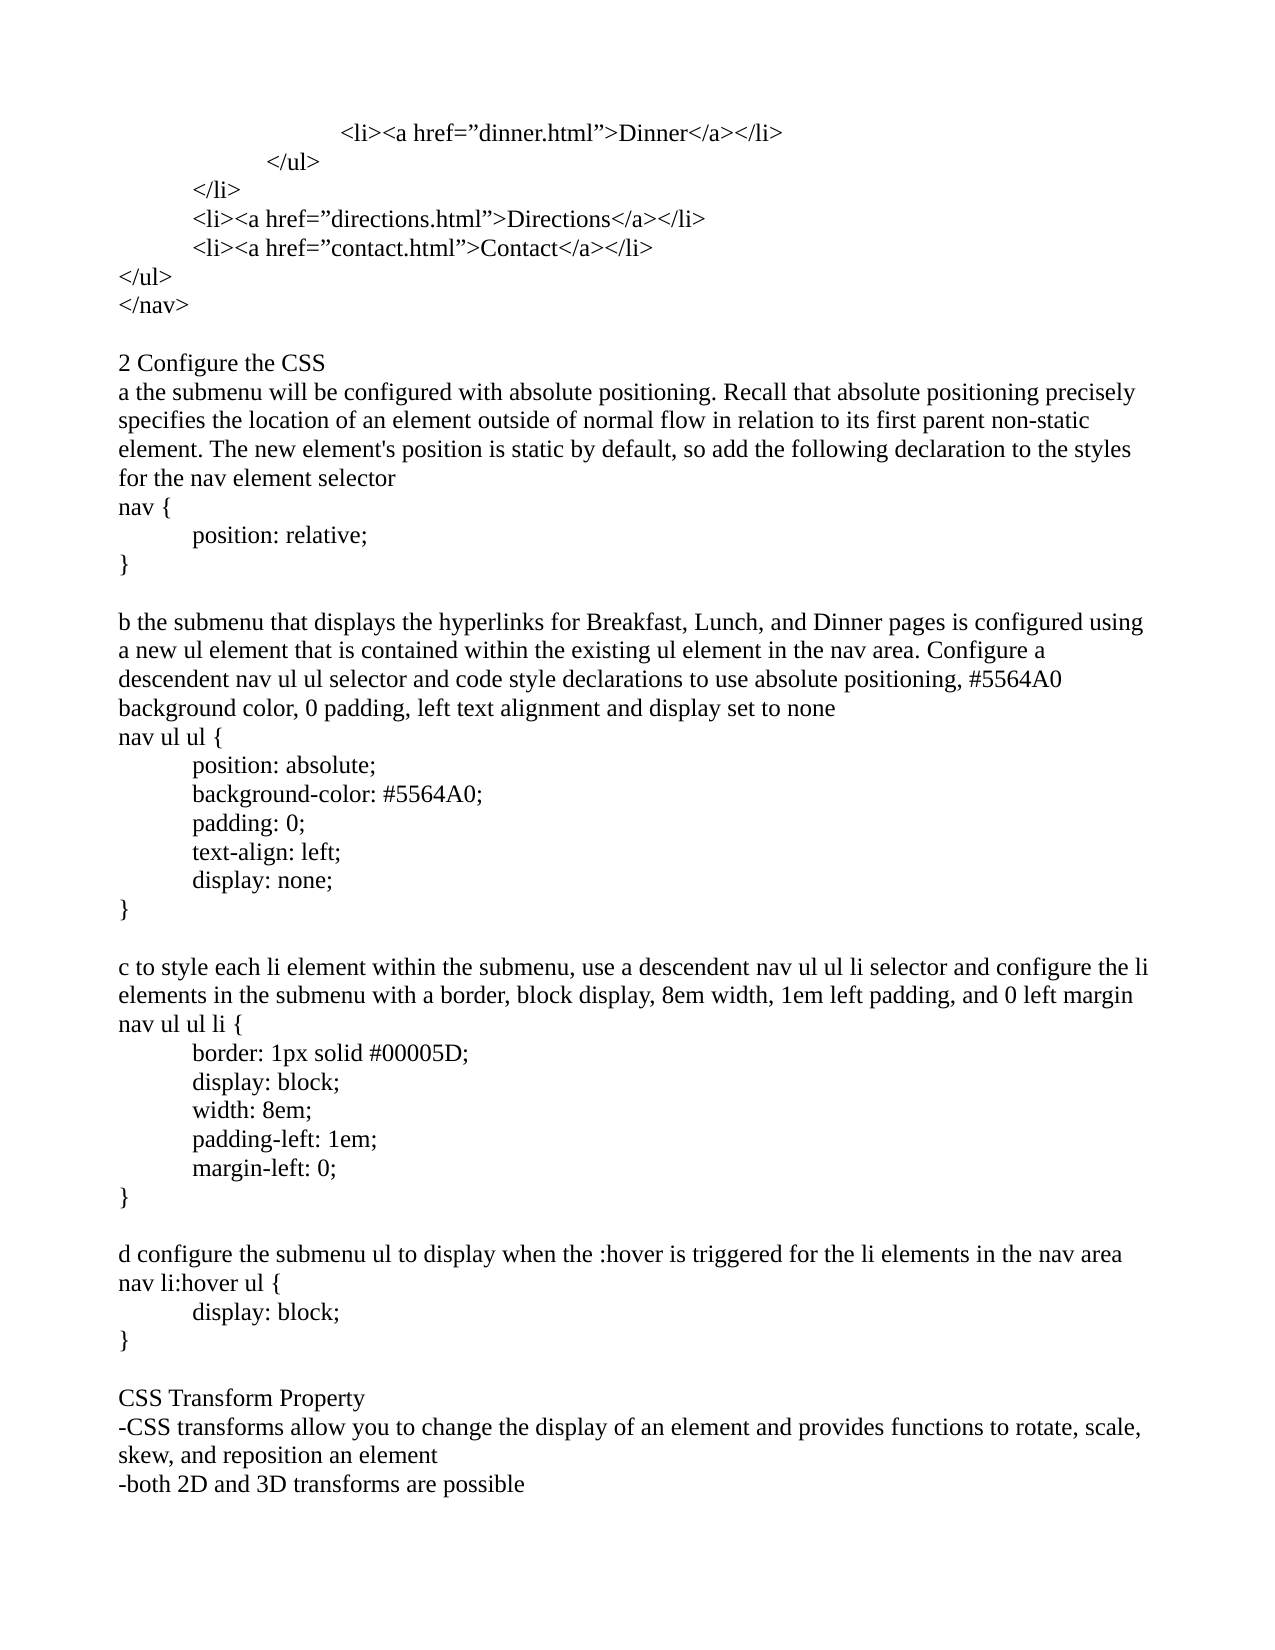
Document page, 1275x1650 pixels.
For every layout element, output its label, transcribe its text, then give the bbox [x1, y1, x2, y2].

text padding: 0; [118, 808, 1157, 837]
text -both 2D and 3D transforms are possible [118, 1469, 1157, 1498]
text } [118, 894, 1157, 923]
text </li> [118, 176, 1157, 204]
text </nav> [118, 291, 1157, 319]
text nav ul ul { [118, 722, 1157, 751]
text text-align: left; [118, 837, 1157, 866]
text } [118, 549, 1157, 578]
text -CSS transforms allow you to change the display of an element and provides functions to rotate, scale, skew, and reposition an element [118, 1412, 1157, 1469]
text CSS Transform Property [118, 1383, 1157, 1412]
text <li><a href=”contact.html”>Contact</a></li> [118, 233, 1157, 262]
text display: none; [118, 866, 1157, 894]
text } [118, 1326, 1157, 1354]
text <li><a href=”directions.html”>Directions</a></li> [118, 204, 1157, 233]
text 2 Configure the CSS [118, 348, 1157, 377]
text nav { [118, 492, 1157, 521]
text margin-left: 0; [118, 1153, 1157, 1182]
text <li><a href=”dinner.html”>Dinner</a></li> [118, 118, 1157, 147]
text </ul> [118, 262, 1157, 291]
text position: absolute; [118, 751, 1157, 779]
text display: block; [118, 1067, 1157, 1096]
text nav li:hover ul { [118, 1268, 1157, 1297]
text c to style each li element within the submenu, use a descendent nav ul ul li selector and configure the li elements in the submenu with a border, block display, 8em width, 1em left padding, and 0 left margin [118, 952, 1157, 1009]
text width: 8em; [118, 1096, 1157, 1124]
text display: block; [118, 1297, 1157, 1326]
text padding-left: 1em; [118, 1124, 1157, 1153]
text </ul> [118, 147, 1157, 176]
text position: relative; [118, 521, 1157, 549]
text } [118, 1182, 1157, 1211]
text nav ul ul li { [118, 1009, 1157, 1038]
text a the submenu will be configured with absolute positioning. Recall that absolute positioning precisely specifies the location of an element outside of normal flow in relation to its first parent non-static element. The new element's position is static by default, so add the following declaration to the styles for the nav element selector [118, 377, 1157, 492]
text border: 1px solid #00005D; [118, 1038, 1157, 1067]
text background-color: #5564A0; [118, 779, 1157, 808]
text d configure the submenu ul to display when the :hover is triggered for the li elements in the nav area [118, 1239, 1157, 1268]
text b the submenu that displays the hyperlinks for Breakfast, Lunch, and Dinner pages is configured using a new ul element that is contained within the existing ul element in the nav area. Configure a descendent nav ul ul selector and code style declarations to use absolute positioning, #5564A0 background color, 0 padding, left text alignment and display set to none [118, 607, 1157, 722]
